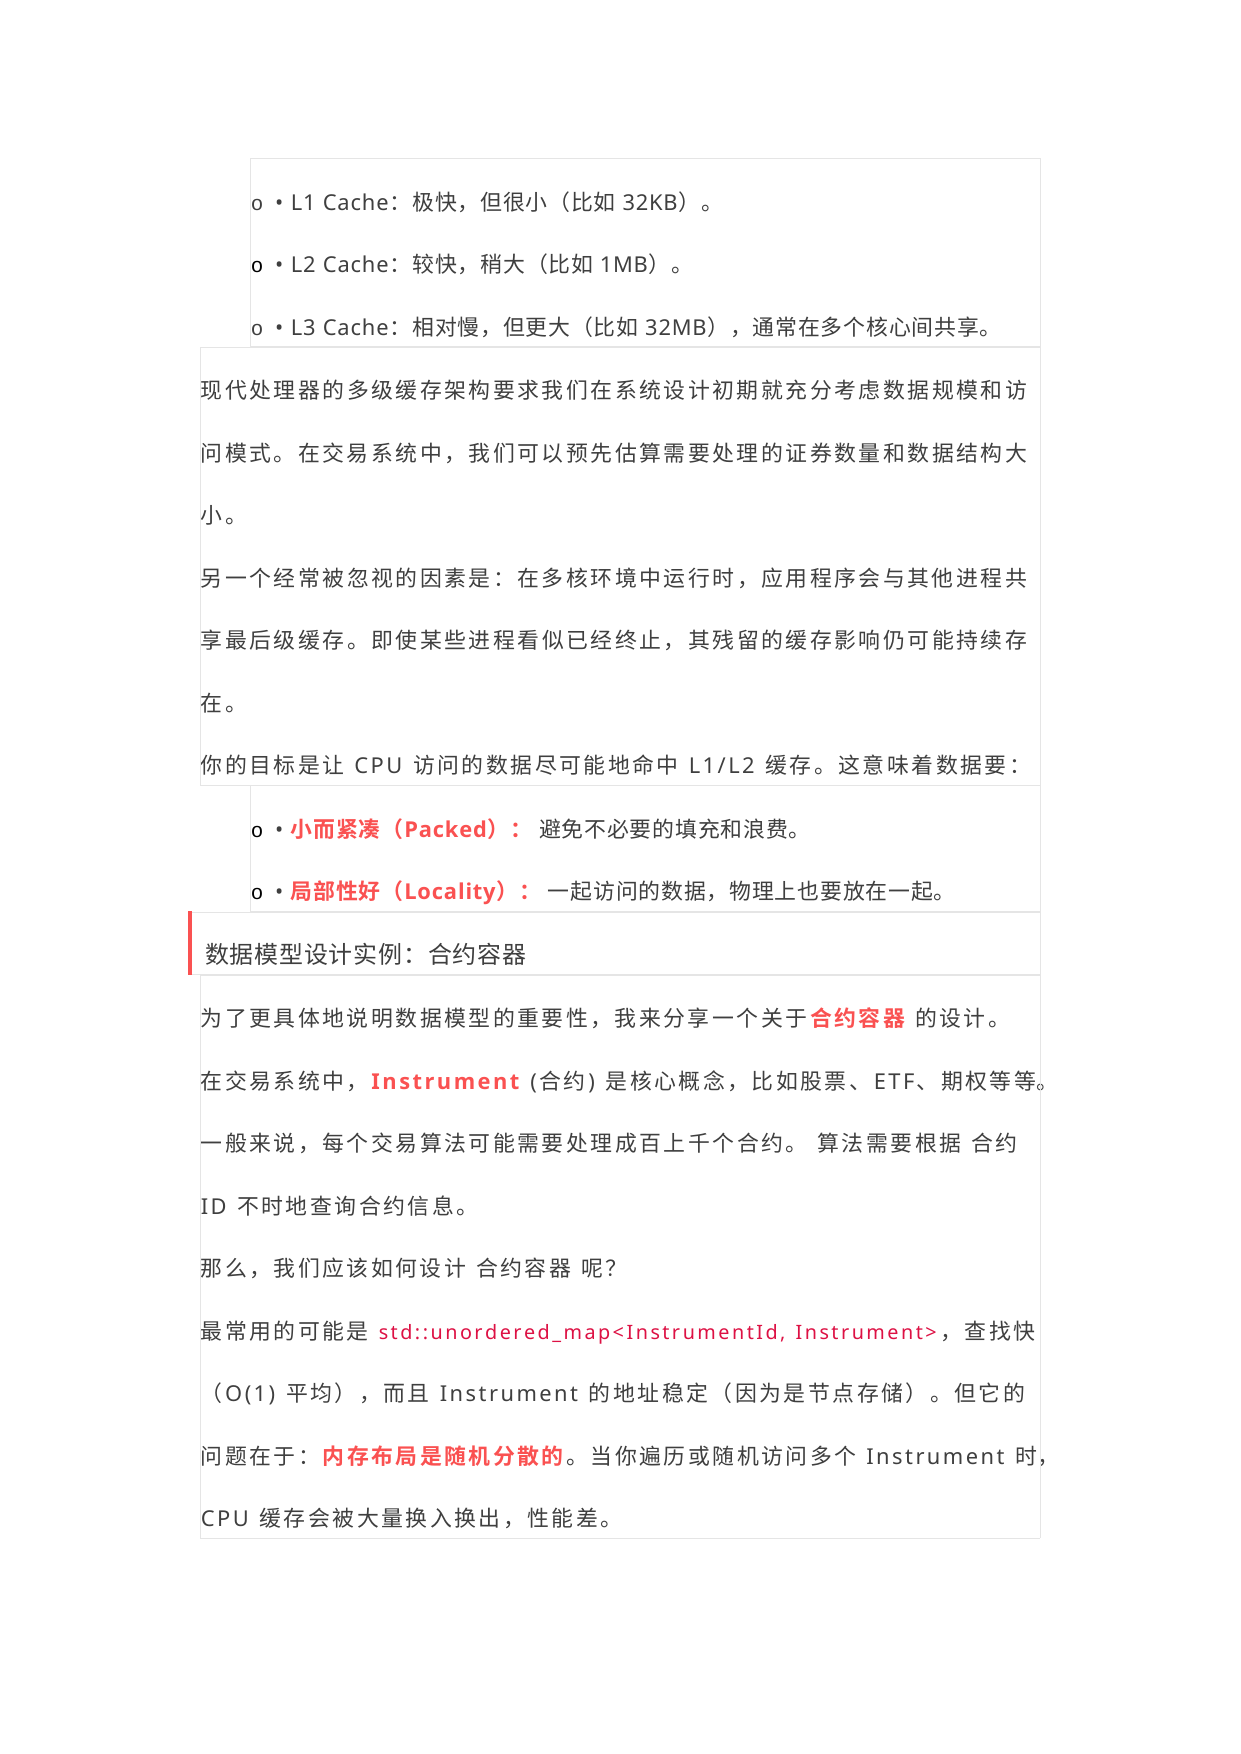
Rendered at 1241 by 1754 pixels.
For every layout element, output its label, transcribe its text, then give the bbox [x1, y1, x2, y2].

text 你的目标是让 CPU 访问的数据尽可能地命中 L1/L2 缓存。这意味着数据要： [201, 722, 1040, 785]
list • L1 Cache：极快，但很小（比如 32KB）。 [251, 159, 1040, 221]
list • 局部性好（Locality）： 一起访问的数据，物理上也要放在一起。 [251, 848, 1040, 911]
list • L3 Cache：相对慢，但更大（比如 32MB），通常在多个核心间共享。 [251, 283, 1040, 346]
subtitle 数据模型设计实例：合约容器 [192, 913, 1040, 974]
list • 小而紧凑（Packed）： 避免不必要的填充和浪费。 [251, 786, 1040, 848]
text 另一个经常被忽视的因素是：在多核环境中运行时，应用程序会与其他进程共享最后级缓存。即使某些进程看似已经终止，其残留的缓存影响仍可能持续存在。 [201, 534, 1040, 722]
text 最常用的可能是 std::unordered_map<InstrumentId, Instrument>，查找快（O(1) 平均），而且 Instrument 的地址稳定（因为是节点存储）。但它的问题在于：内存布局是随机分散的。当你遍历或随机访问多个 Instrument 时，CPU 缓存会被大量换入换出，性能差。 [201, 1287, 1040, 1538]
text 为了更具体地说明数据模型的重要性，我来分享一个关于合约容器 的设计。 [201, 976, 1040, 1037]
text 那么，我们应该如何设计 合约容器 呢？ [201, 1225, 1040, 1287]
list • L2 Cache：较快，稍大（比如 1MB）。 [251, 221, 1040, 283]
text 在交易系统中，Instrument (合约) 是核心概念，比如股票、ETF、期权等等。一般来说，每个交易算法可能需要处理成百上千个合约。 算法需要根据 合约ID 不时地查询合约信息。 [201, 1037, 1040, 1225]
text 现代处理器的多级缓存架构要求我们在系统设计初期就充分考虑数据规模和访问模式。在交易系统中，我们可以预先估算需要处理的证券数量和数据结构大小。 [201, 348, 1040, 534]
